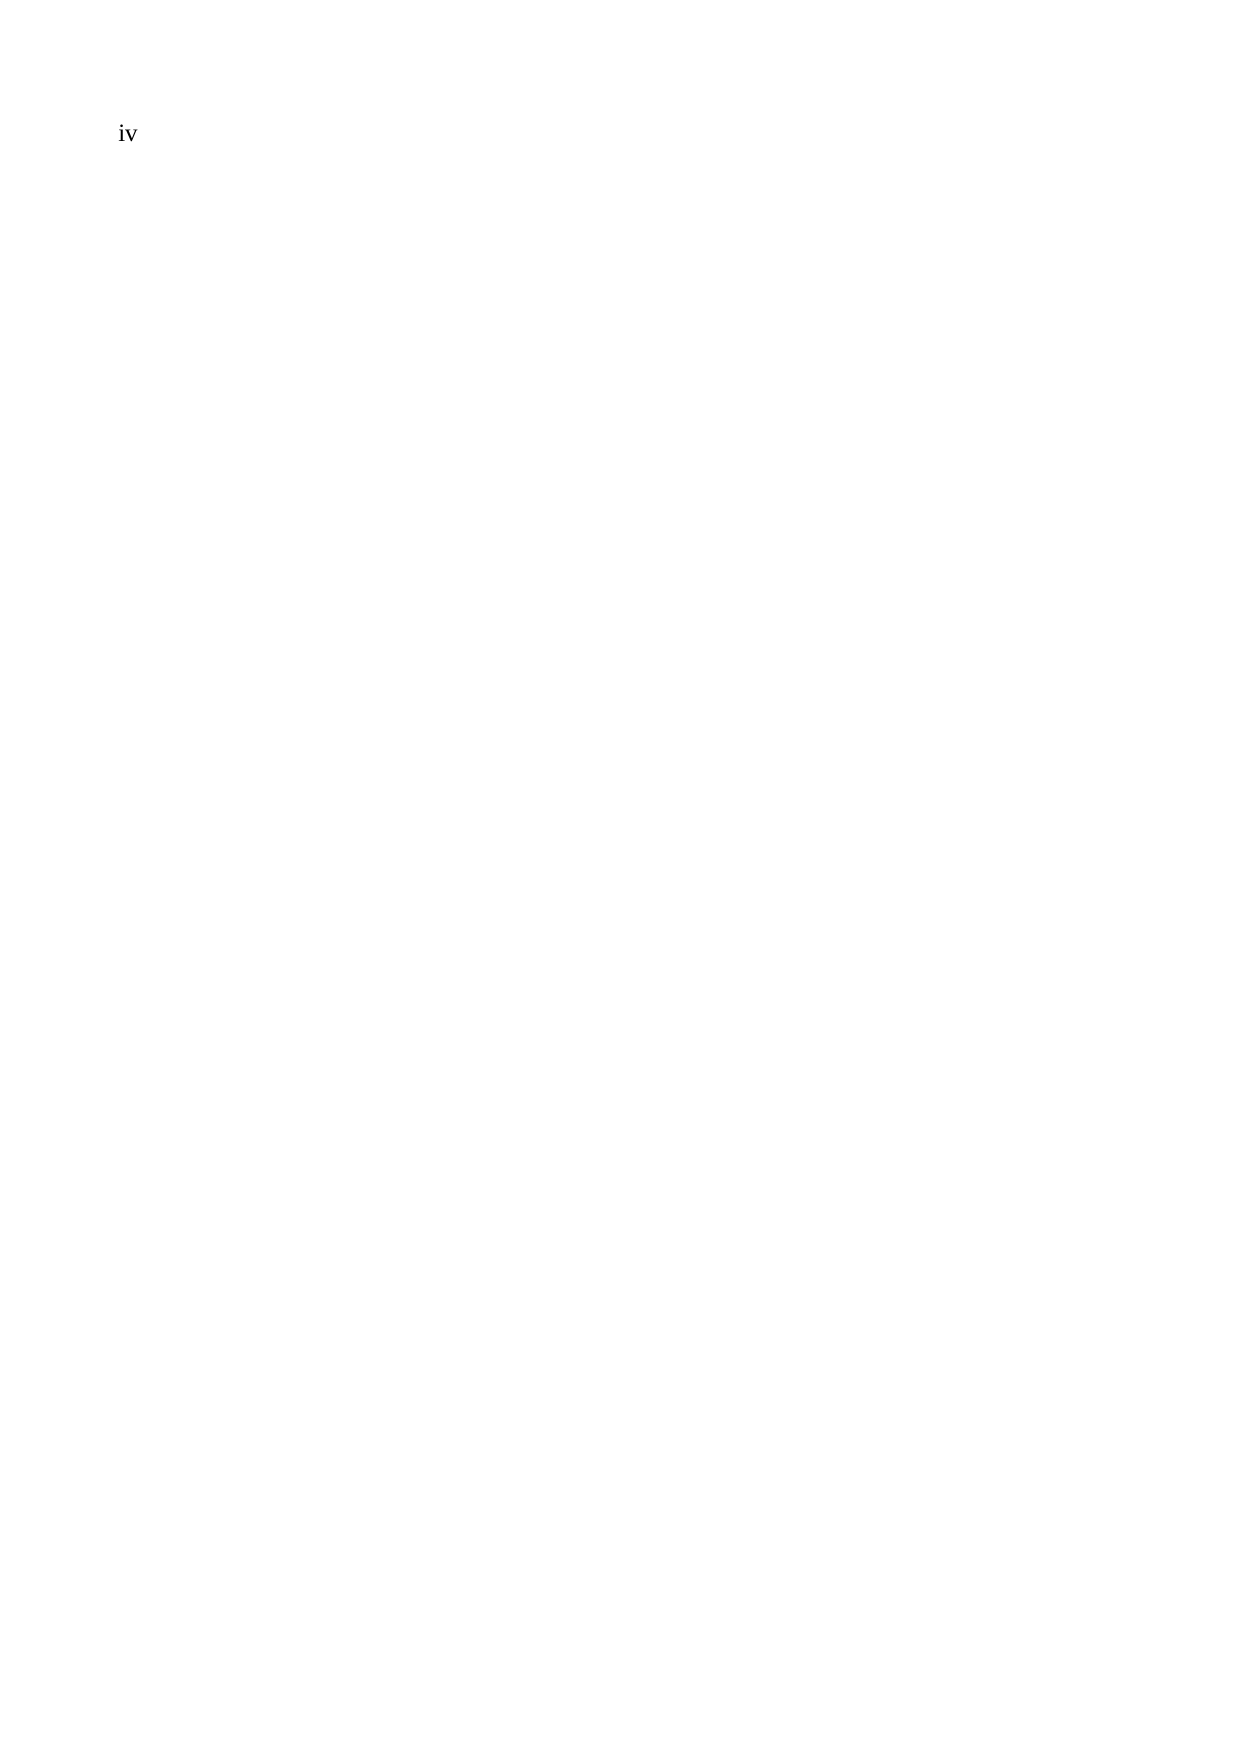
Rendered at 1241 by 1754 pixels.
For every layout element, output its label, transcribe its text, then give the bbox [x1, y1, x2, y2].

text iv [118, 118, 1033, 147]
